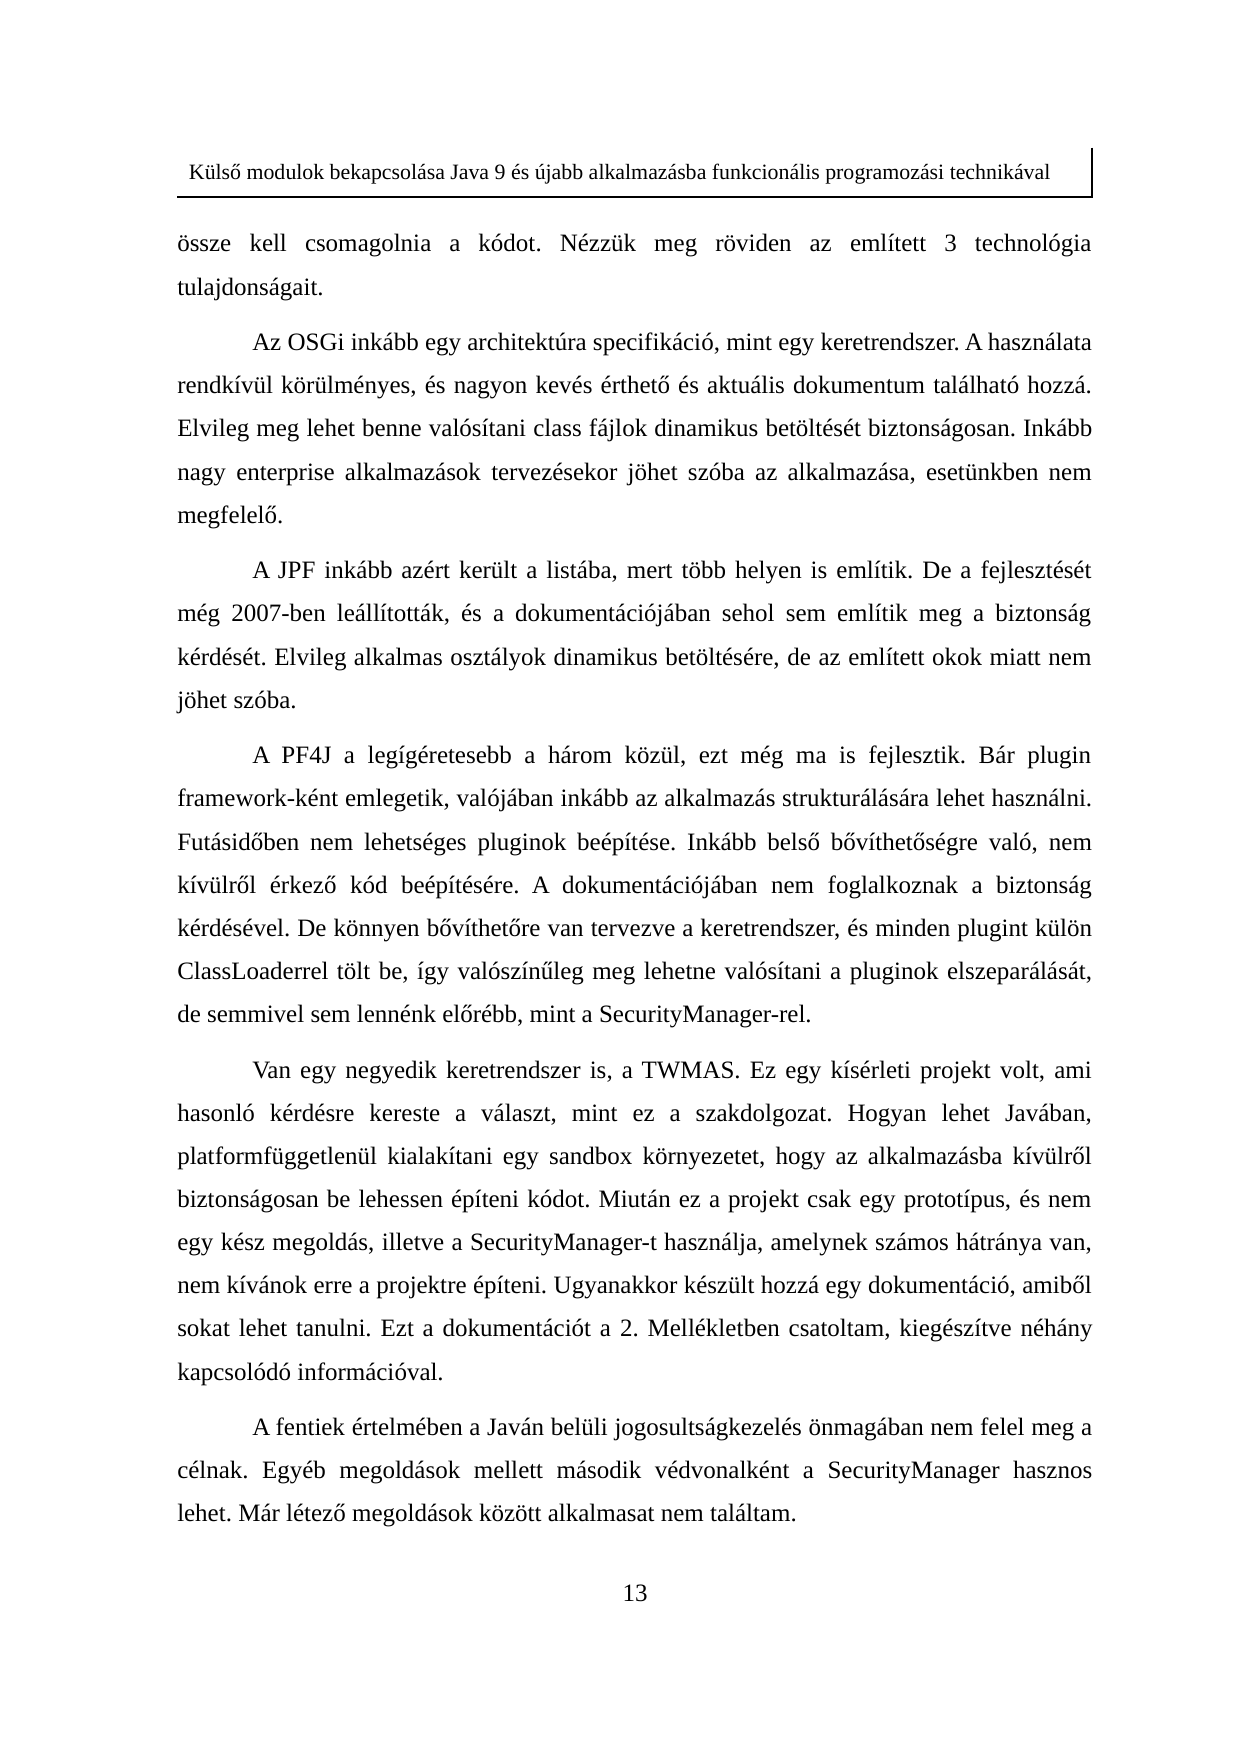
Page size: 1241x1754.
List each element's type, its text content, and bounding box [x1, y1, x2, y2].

text Van egy negyedik keretrendszer is, a TWMAS. Ez egy kísérleti projekt volt, ami hasonló kérdésre kereste a választ, mint ez a szakdolgozat. Hogyan lehet Javában, platformfüggetlenül kialakítani egy sandbox környezetet, hogy az alkalmazásba kívülről biztonságosan be lehessen építeni kódot. Miután ez a projekt csak egy prototípus, és nem egy kész megoldás, illetve a SecurityManager-t használja, amelynek számos hátránya van, nem kívánok erre a projektre építeni. Ugyanakkor készült hozzá egy dokumentáció, amiből sokat lehet tanulni. Ezt a dokumentációt a 2. Mellékletben csatoltam, kiegészítve néhány kapcsolódó információval. [177, 1055, 1093, 1385]
text A JPF inkább azért került a listába, mert több helyen is említik. De a fejlesztését még 2007-ben leállították, és a dokumentációjában sehol sem említik meg a biztonság kérdését. Elvileg alkalmas osztályok dinamikus betöltésére, de az említett okok miatt nem jöhet szóba. [177, 555, 1093, 713]
text össze kell csomagolnia a kódot. Nézzük meg röviden az említett 3 technológia tulajdonságait. [177, 228, 1093, 300]
text A PF4J a legígéretesebb a három közül, ezt még ma is fejlesztik. Bár plugin framework-ként emlegetik, valójában inkább az alkalmazás strukturálására lehet használni. Futásidőben nem lehetséges pluginok beépítése. Inkább belső bővíthetőségre való, nem kívülről érkező kód beépítésére. A dokumentációjában nem foglalkoznak a biztonság kérdésével. De könnyen bővíthetőre van tervezve a keretrendszer, és minden plugint külön ClassLoaderrel tölt be, így valószínűleg meg lehetne valósítani a pluginok elszeparálását, de semmivel sem lennénk előrébb, mint a SecurityManager-rel. [177, 740, 1093, 1028]
text Az OSGi inkább egy architektúra specifikáció, mint egy keretrendszer. A használata rendkívül körülményes, és nagyon kevés érthető és aktuális dokumentum található hozzá. Elvileg meg lehet benne valósítani class fájlok dinamikus betöltését biztonságosan. Inkább nagy enterprise alkalmazások tervezésekor jöhet szóba az alkalmazása, esetünkben nem megfelelő. [177, 327, 1093, 528]
text A fentiek értelmében a Javán belüli jogosultságkezelés önmagában nem felel meg a célnak. Egyéb megoldások mellett második védvonalként a SecurityManager hasznos lehet. Már létező megoldások között alkalmasat nem találtam. [177, 1412, 1093, 1527]
